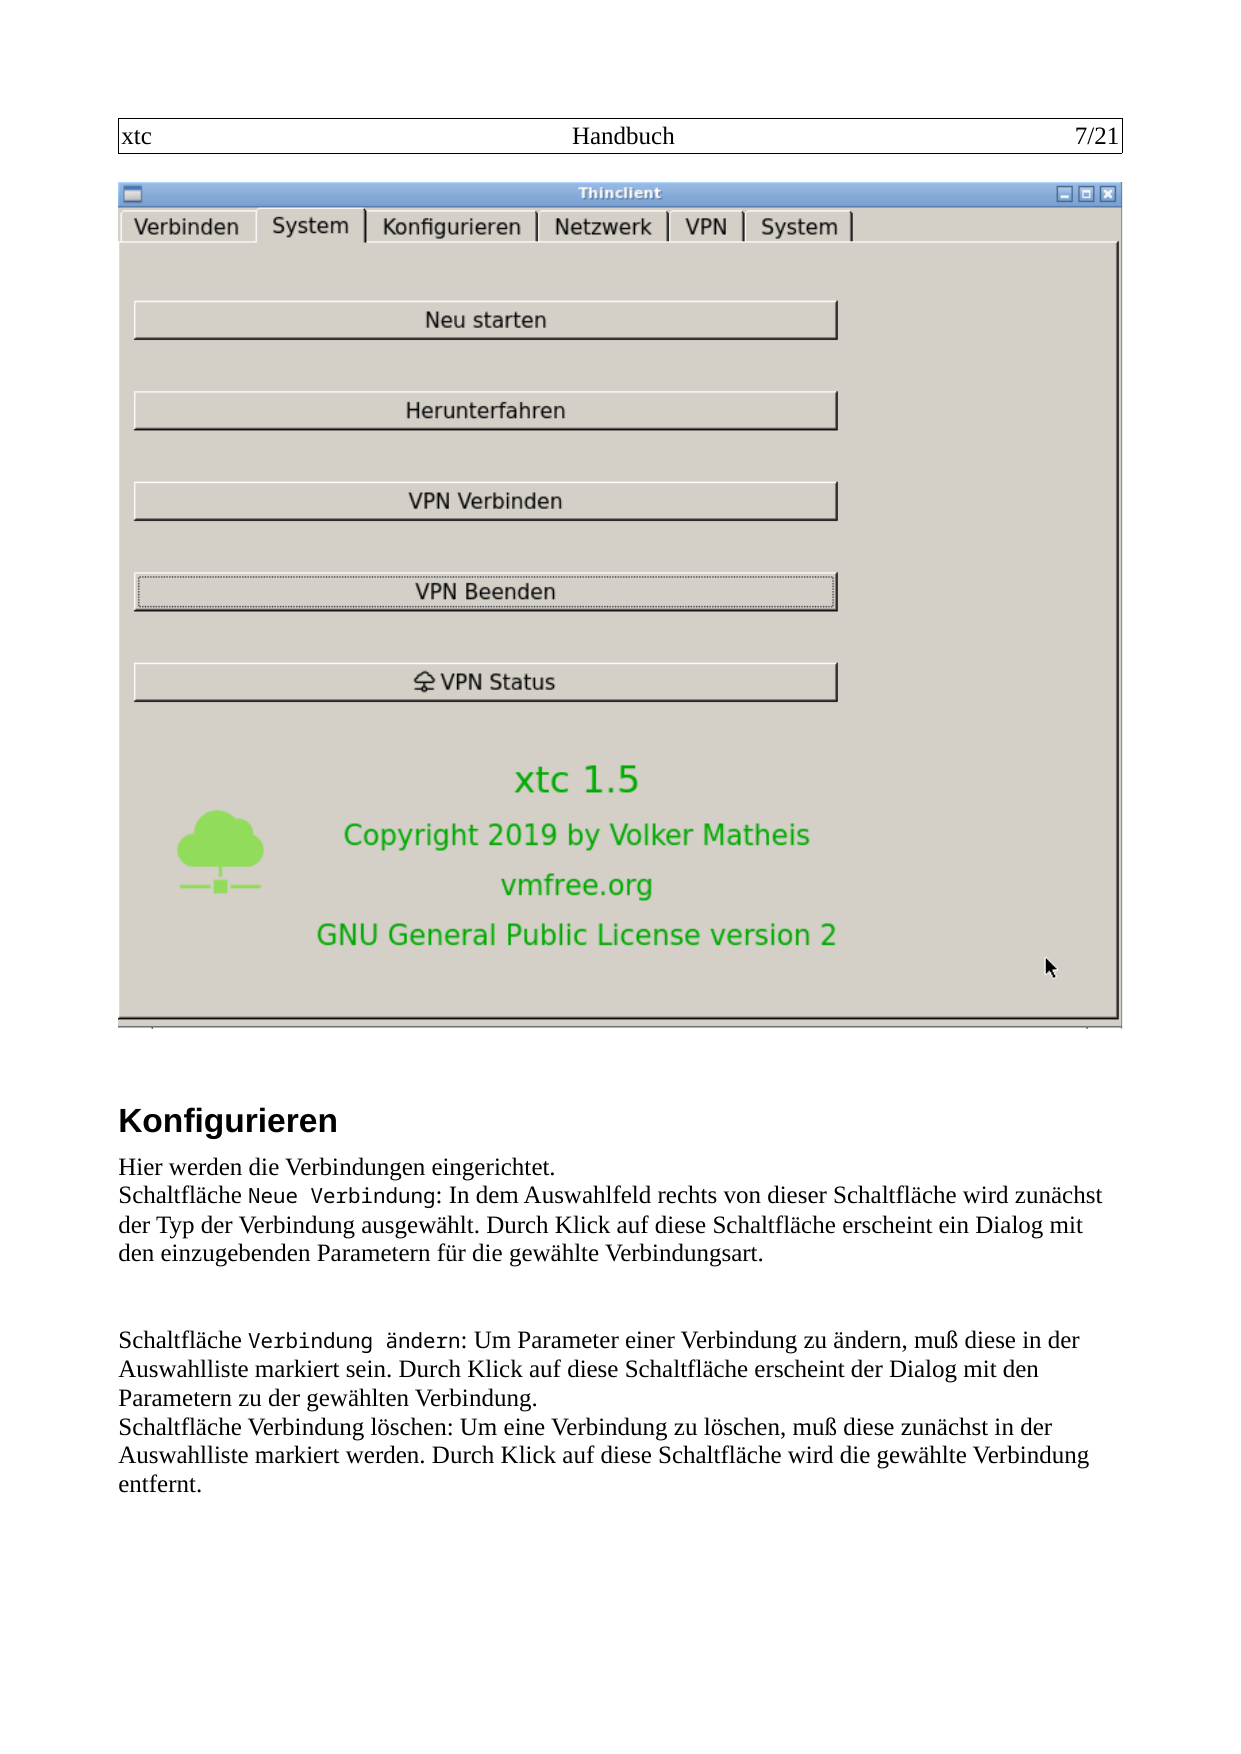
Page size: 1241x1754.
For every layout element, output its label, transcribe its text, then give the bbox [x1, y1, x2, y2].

text Schaltfläche Verbindung löschen: Um eine Verbindung zu löschen, muß diese zunächst in der Auswahlliste markiert werden. Durch Klick auf diese Schaltfläche wird die gewählte Verbindung entfernt. [118, 1412, 1122, 1498]
subtitle Konfigurieren [118, 1100, 1122, 1139]
text Hier werden die Verbindungen eingerichtet. [118, 1152, 1122, 1180]
picture [118, 182, 1123, 1029]
text Schaltfläche Verbindung ändern: Um Parameter einer Verbindung zu ändern, muß diese in der Auswahlliste markiert sein. Durch Klick auf diese Schaltfläche erscheint der Dialog mit den Parametern zu der gewählten Verbindung. [118, 1325, 1122, 1412]
text Schaltfläche Neue Verbindung: In dem Auswahlfeld rechts von dieser Schaltfläche wird zunächst der Typ der Verbindung ausgewählt. Durch Klick auf diese Schaltfläche erscheint ein Dialog mit den einzugebenden Parametern für die gewählte Verbindungsart. [118, 1180, 1122, 1267]
